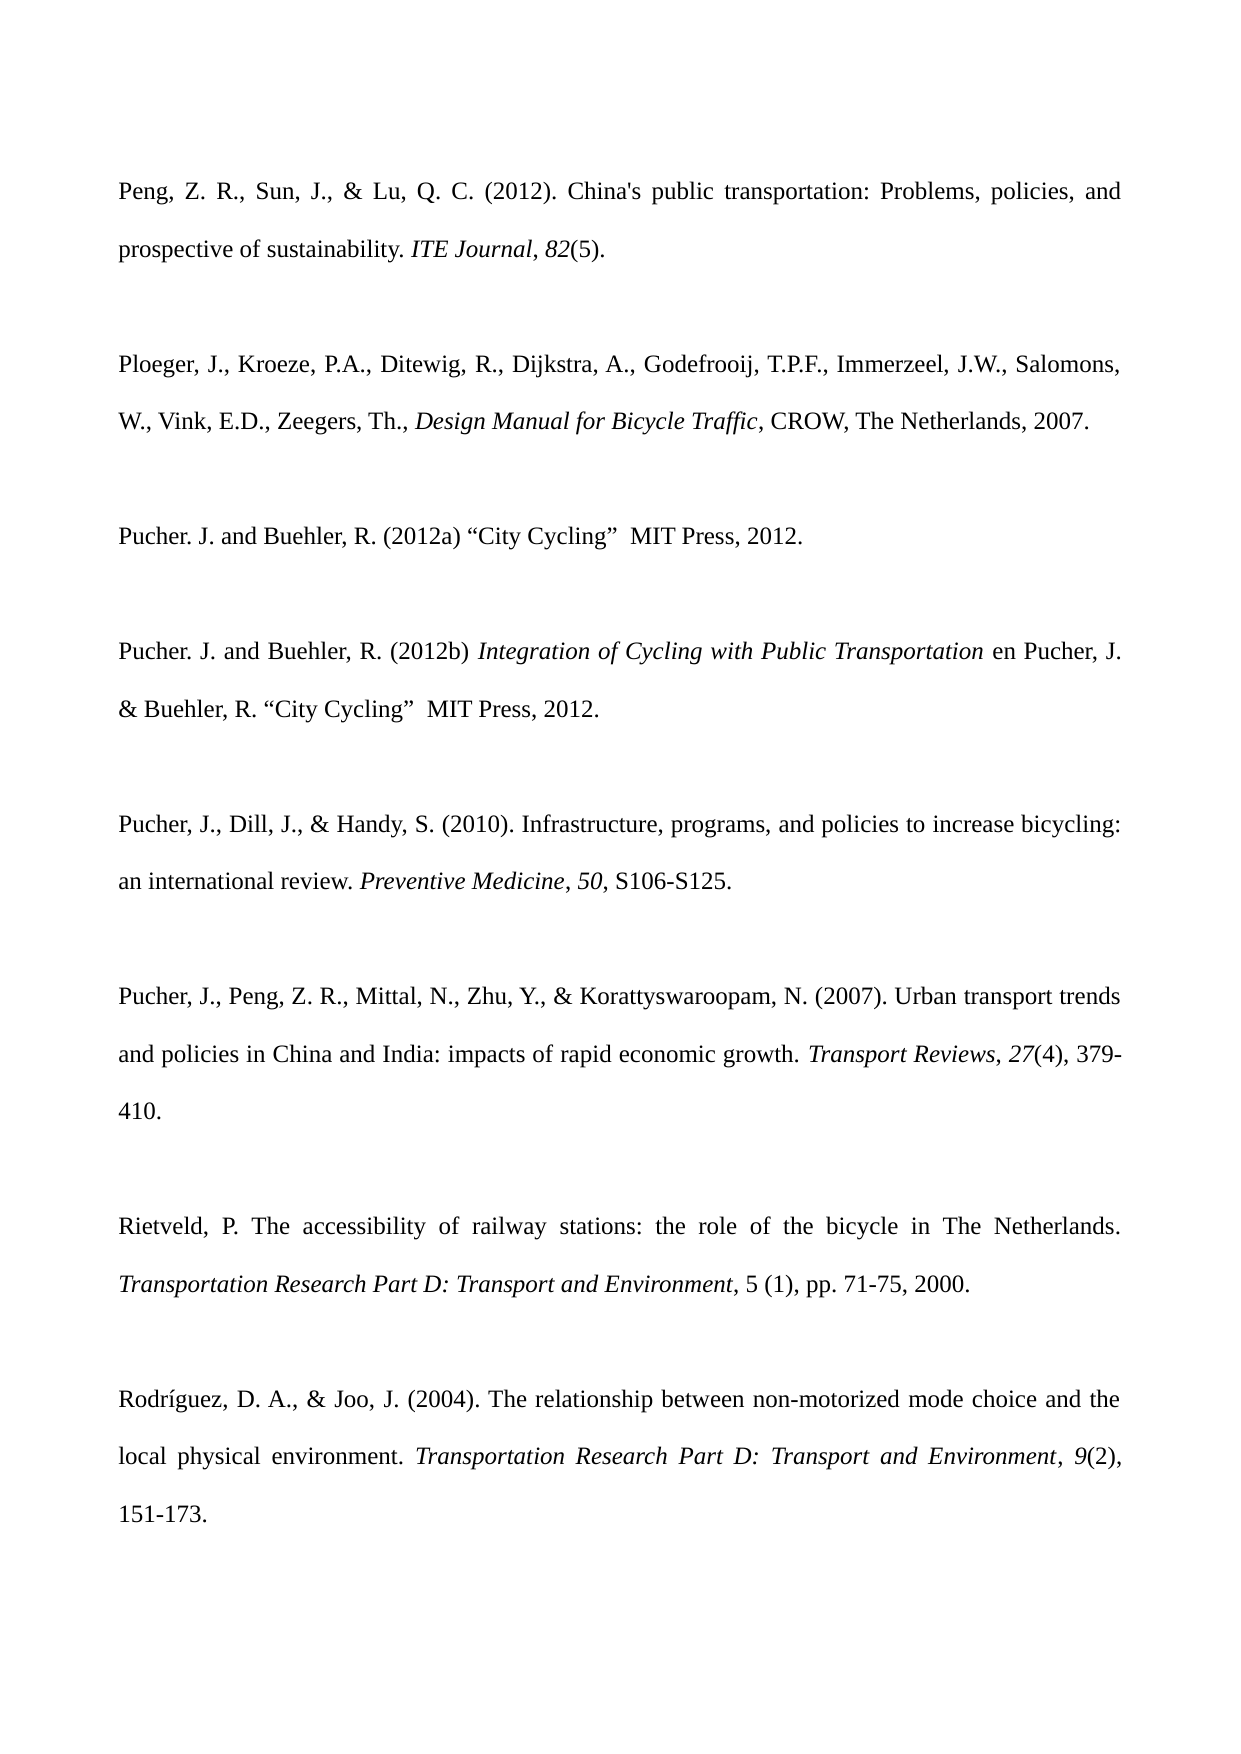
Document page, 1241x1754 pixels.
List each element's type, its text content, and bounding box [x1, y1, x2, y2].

text Pucher. J. and Buehler, R. (2012a) “City Cycling” MIT Press, 2012. [118, 521, 1122, 550]
text Pucher, J., Dill, J., & Handy, S. (2010). Infrastructure, programs, and policies to increase bicycling: an international review. Preventive Medicine, 50, S106-S125. [118, 809, 1122, 895]
text Peng, Z. R., Sun, J., & Lu, Q. C. (2012). China's public transportation: Problems, policies, and prospective of sustainability. ITE Journal, 82(5). [118, 176, 1122, 263]
text Pucher. J. and Buehler, R. (2012b) Integration of Cycling with Public Transportation en Pucher, J. & Buehler, R. “City Cycling” MIT Press, 2012. [118, 636, 1122, 723]
text Rietveld, P. The accessibility of railway stations: the role of the bicycle in The Netherlands. Transportation Research Part D: Transport and Environment, 5 (1), pp. 71-75, 2000. [118, 1211, 1122, 1298]
text Rodríguez, D. A., & Joo, J. (2004). The relationship between non-motorized mode choice and the local physical environment. Transportation Research Part D: Transport and Environment, 9(2), 151-173. [118, 1384, 1122, 1528]
text Ploeger, J., Kroeze, P.A., Ditewig, R., Dijkstra, A., Godefrooij, T.P.F., Immerzeel, J.W., Salomons, W., Vink, E.D., Zeegers, Th., Design Manual for Bicycle Traffic, CROW, The Netherlands, 2007. [118, 349, 1122, 435]
text Pucher, J., Peng, Z. R., Mittal, N., Zhu, Y., & Korattyswaroopam, N. (2007). Urban transport trends and policies in China and India: impacts of rapid economic growth. Transport Reviews, 27(4), 379-410. [118, 981, 1122, 1125]
